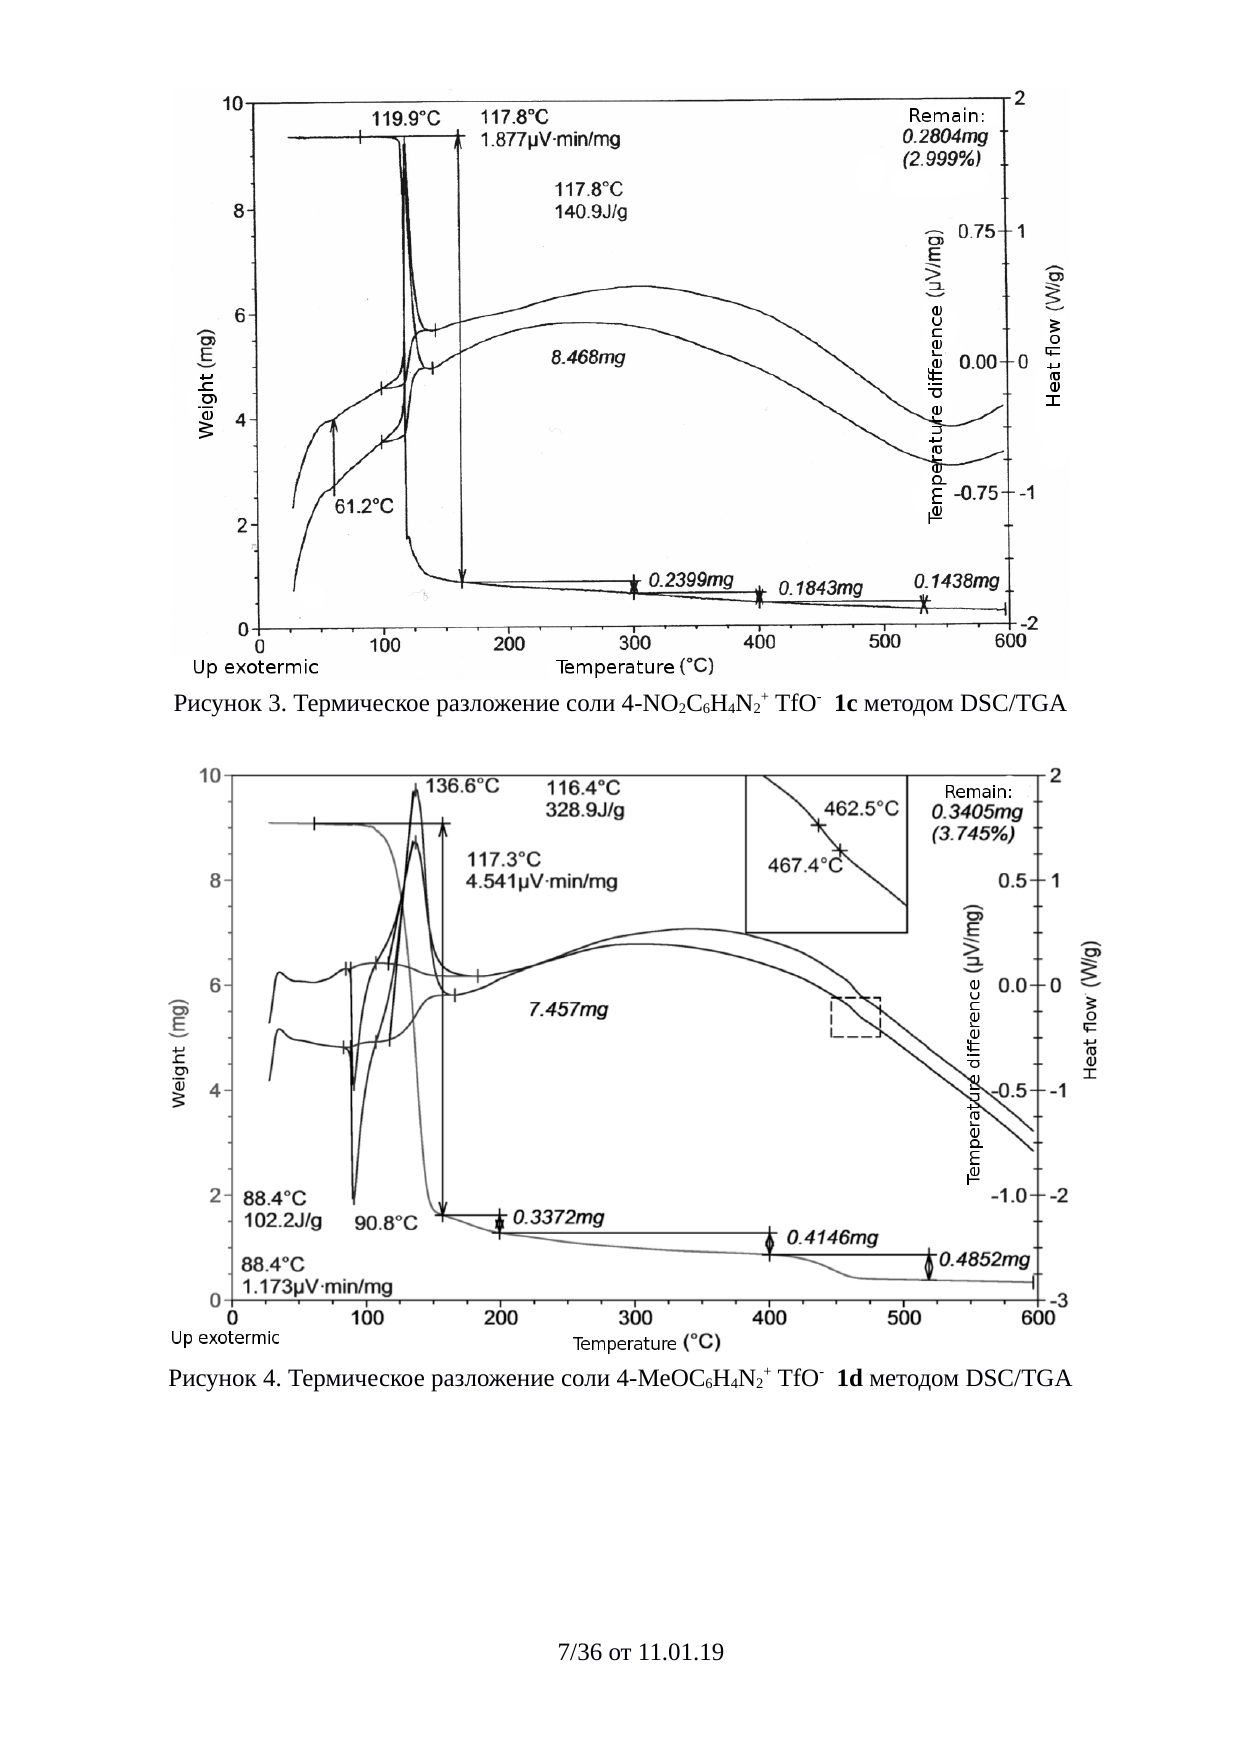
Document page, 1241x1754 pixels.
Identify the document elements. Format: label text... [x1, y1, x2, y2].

picture [171, 88, 1070, 680]
text Рисунок 4. Термическое разложение соли 4-MeOС6H4N2+ TfO- 1d методом DSC/TGA [118, 1363, 1122, 1392]
text Рисунок 3. Термическое разложение соли 4-NO2С6H4N2+ TfO- 1c методом DSC/TGA [118, 688, 1122, 717]
picture [136, 762, 1104, 1355]
